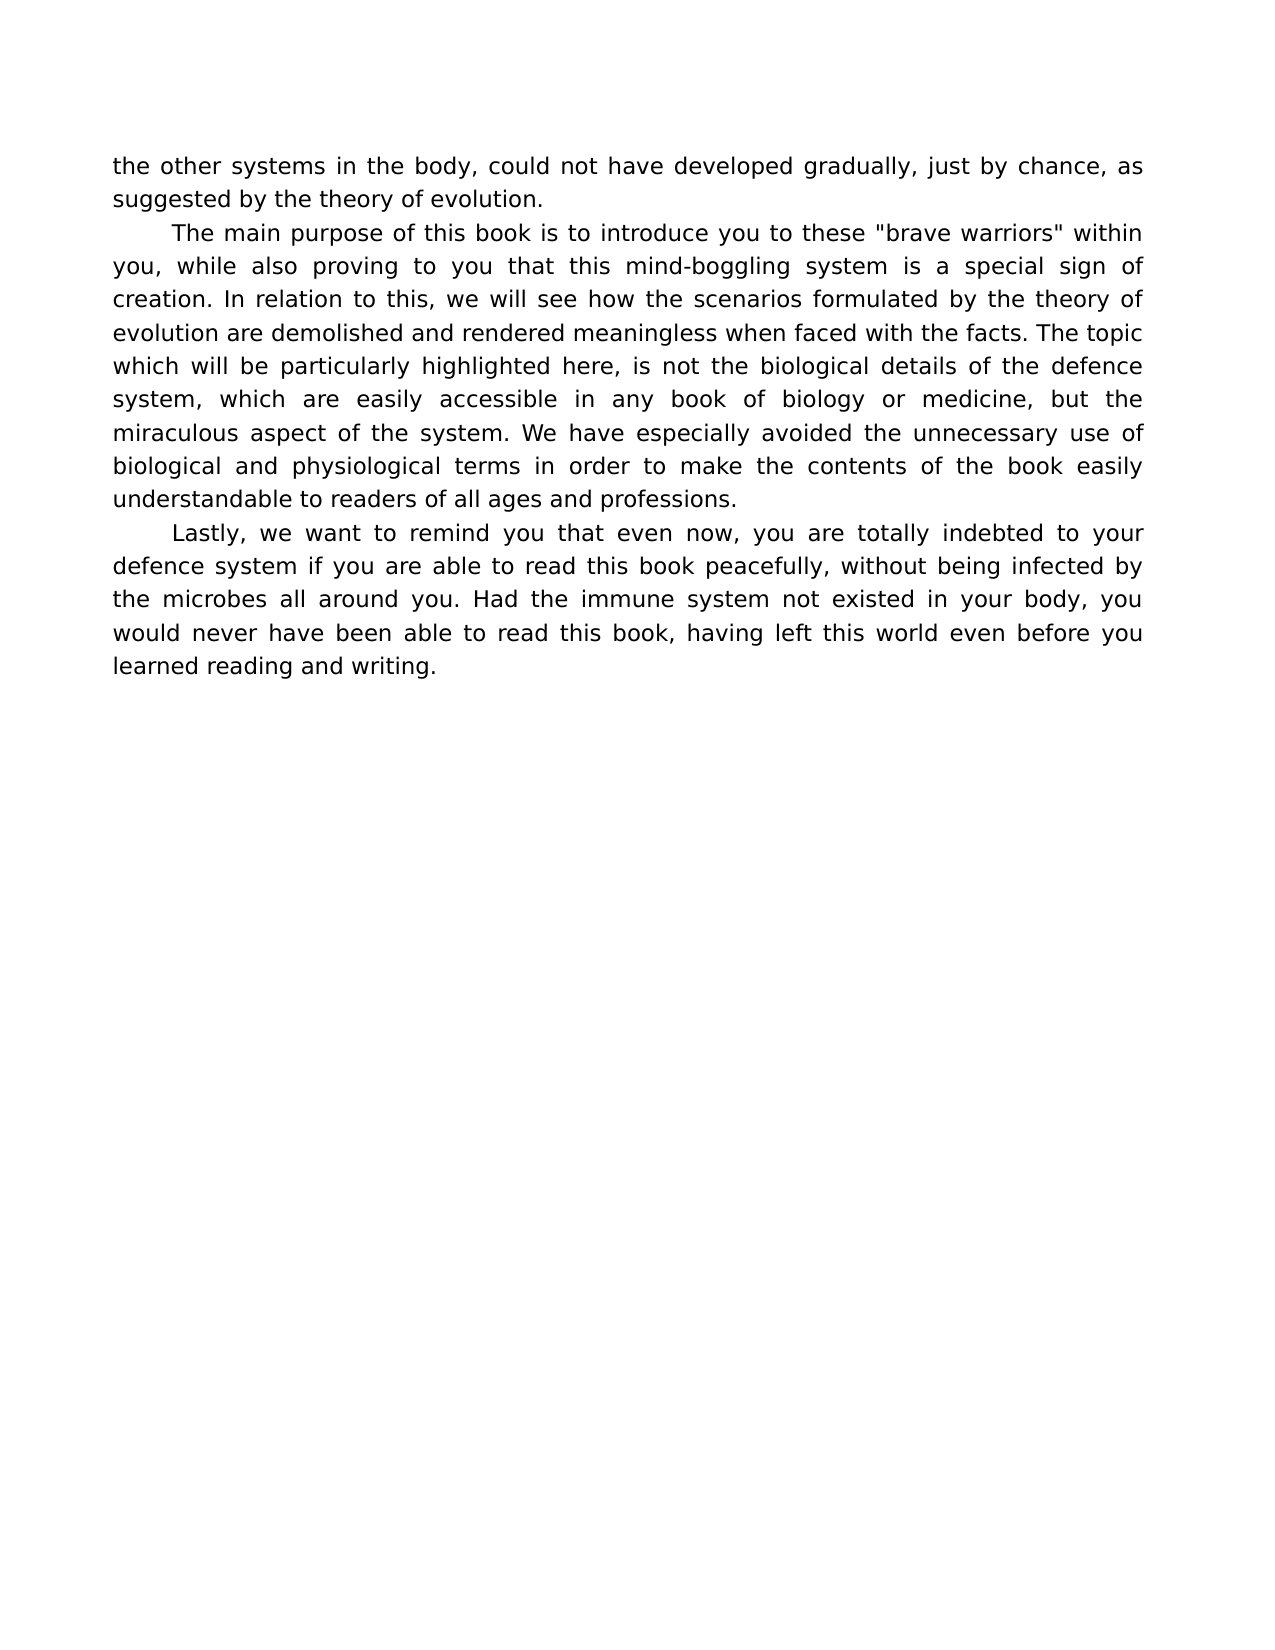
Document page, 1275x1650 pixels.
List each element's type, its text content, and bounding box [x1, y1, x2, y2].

text The main purpose of this book is to introduce you to these "brave warriors" within you, while also proving to you that this mind-boggling system is a special sign of creation. In relation to this, we will see how the scenarios formulated by the theory of evolution are demolished and rendered meaningless when faced with the facts. The topic which will be particularly highlighted here, is not the biological details of the defence system, which are easily accessible in any book of biology or medicine, but the miraculous aspect of the system. We have especially avoided the unnecessary use of biological and physiological terms in order to make the contents of the book easily understandable to readers of all ages and professions. [112, 214, 1145, 514]
text Lastly, we want to remind you that even now, you are totally indebted to your defence system if you are able to read this book peacefully, without being infected by the microbes all around you. Had the immune system not existed in your body, you would never have been able to read this book, having left this world even before you learned reading and writing. [112, 514, 1145, 681]
text the other systems in the body, could not have developed gradually, just by chance, as suggested by the theory of evolution. [112, 148, 1145, 214]
